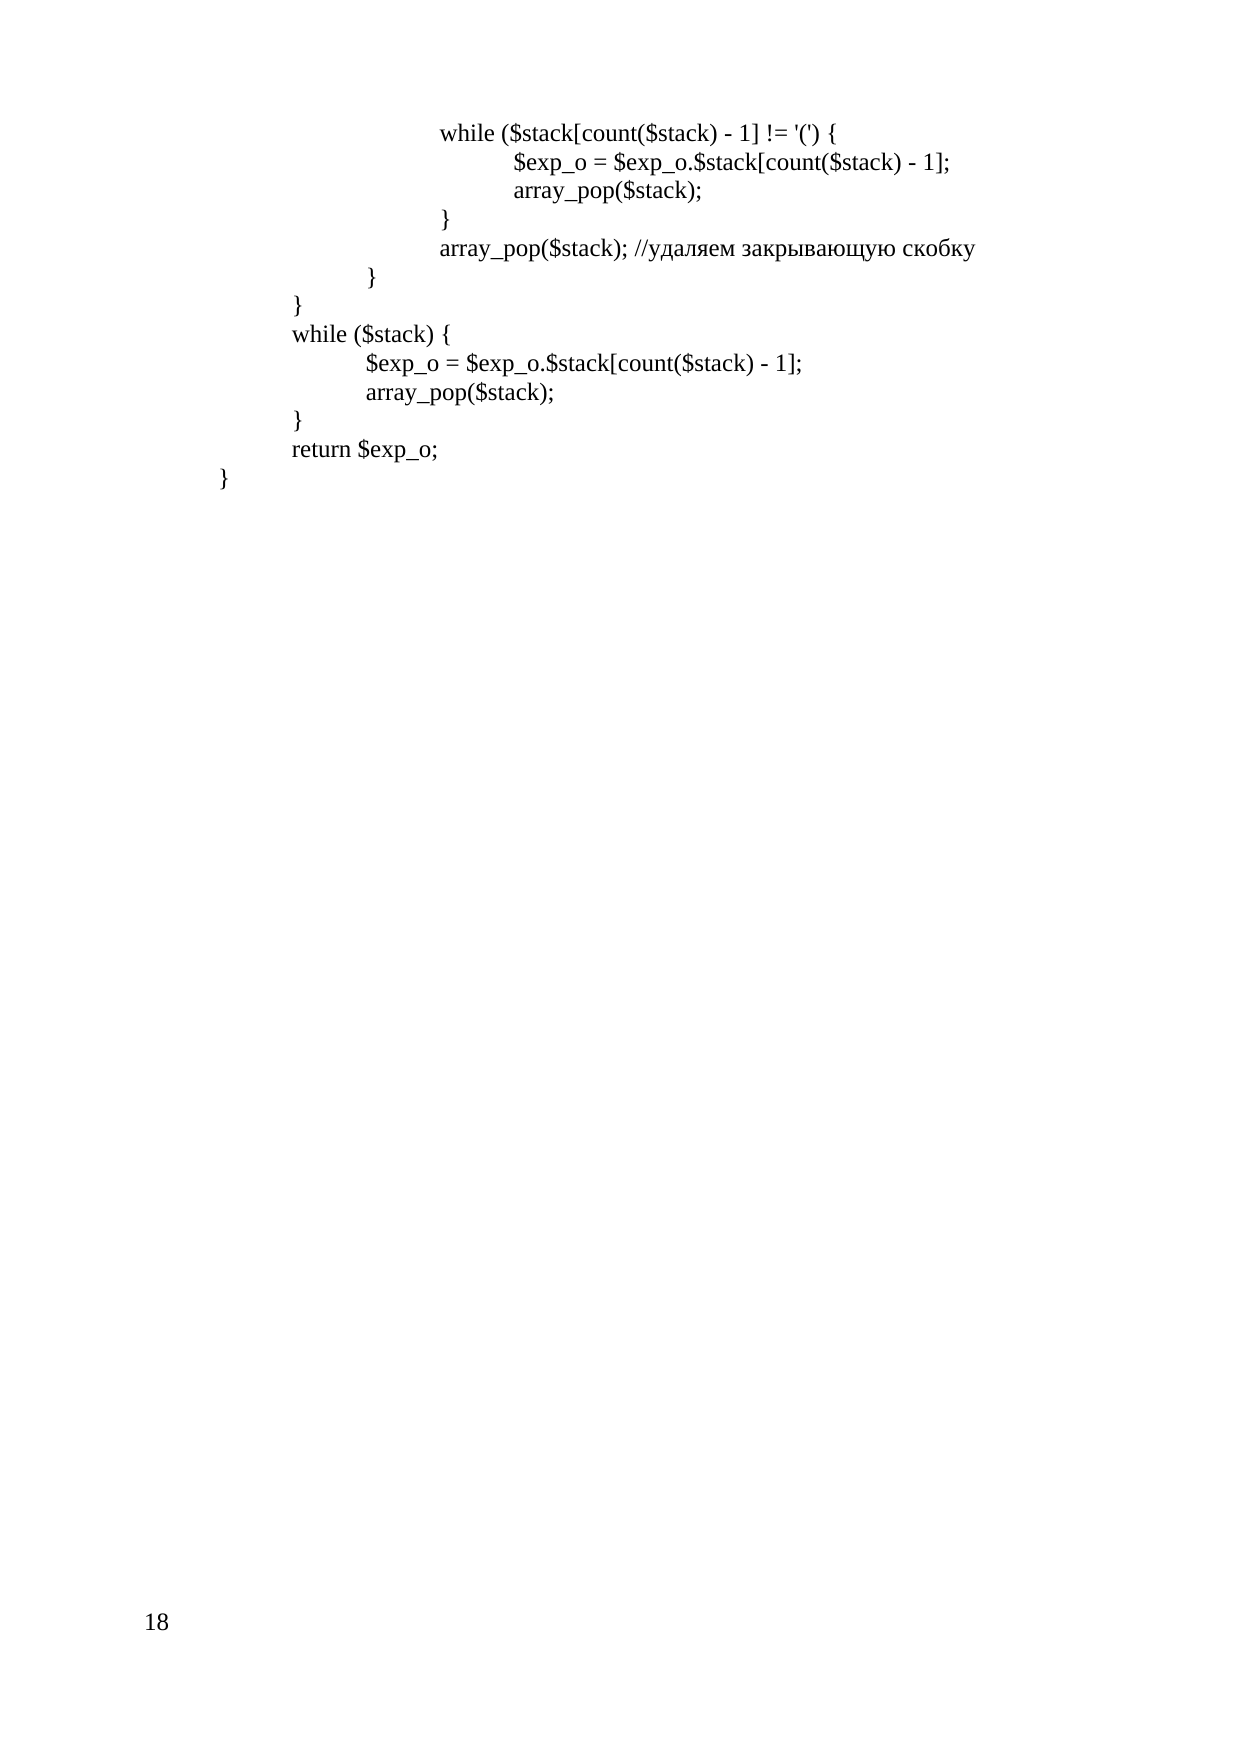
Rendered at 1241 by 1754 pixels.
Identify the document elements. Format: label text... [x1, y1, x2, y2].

text } [144, 463, 1152, 492]
text $exp_o = $exp_o.$stack[count($stack) - 1]; [144, 147, 1152, 176]
text array_pop($stack); [144, 377, 1152, 406]
text } [144, 291, 1152, 319]
text array_pop($stack); //удаляем закрывающую скобку [144, 233, 1152, 262]
text while ($stack) { [144, 319, 1152, 348]
text } [144, 406, 1152, 434]
text array_pop($stack); [144, 176, 1152, 204]
text } [144, 262, 1152, 291]
text while ($stack[count($stack) - 1] != '(') { [144, 118, 1152, 147]
text $exp_o = $exp_o.$stack[count($stack) - 1]; [144, 348, 1152, 377]
text } [144, 204, 1152, 233]
text return $exp_o; [144, 434, 1152, 463]
